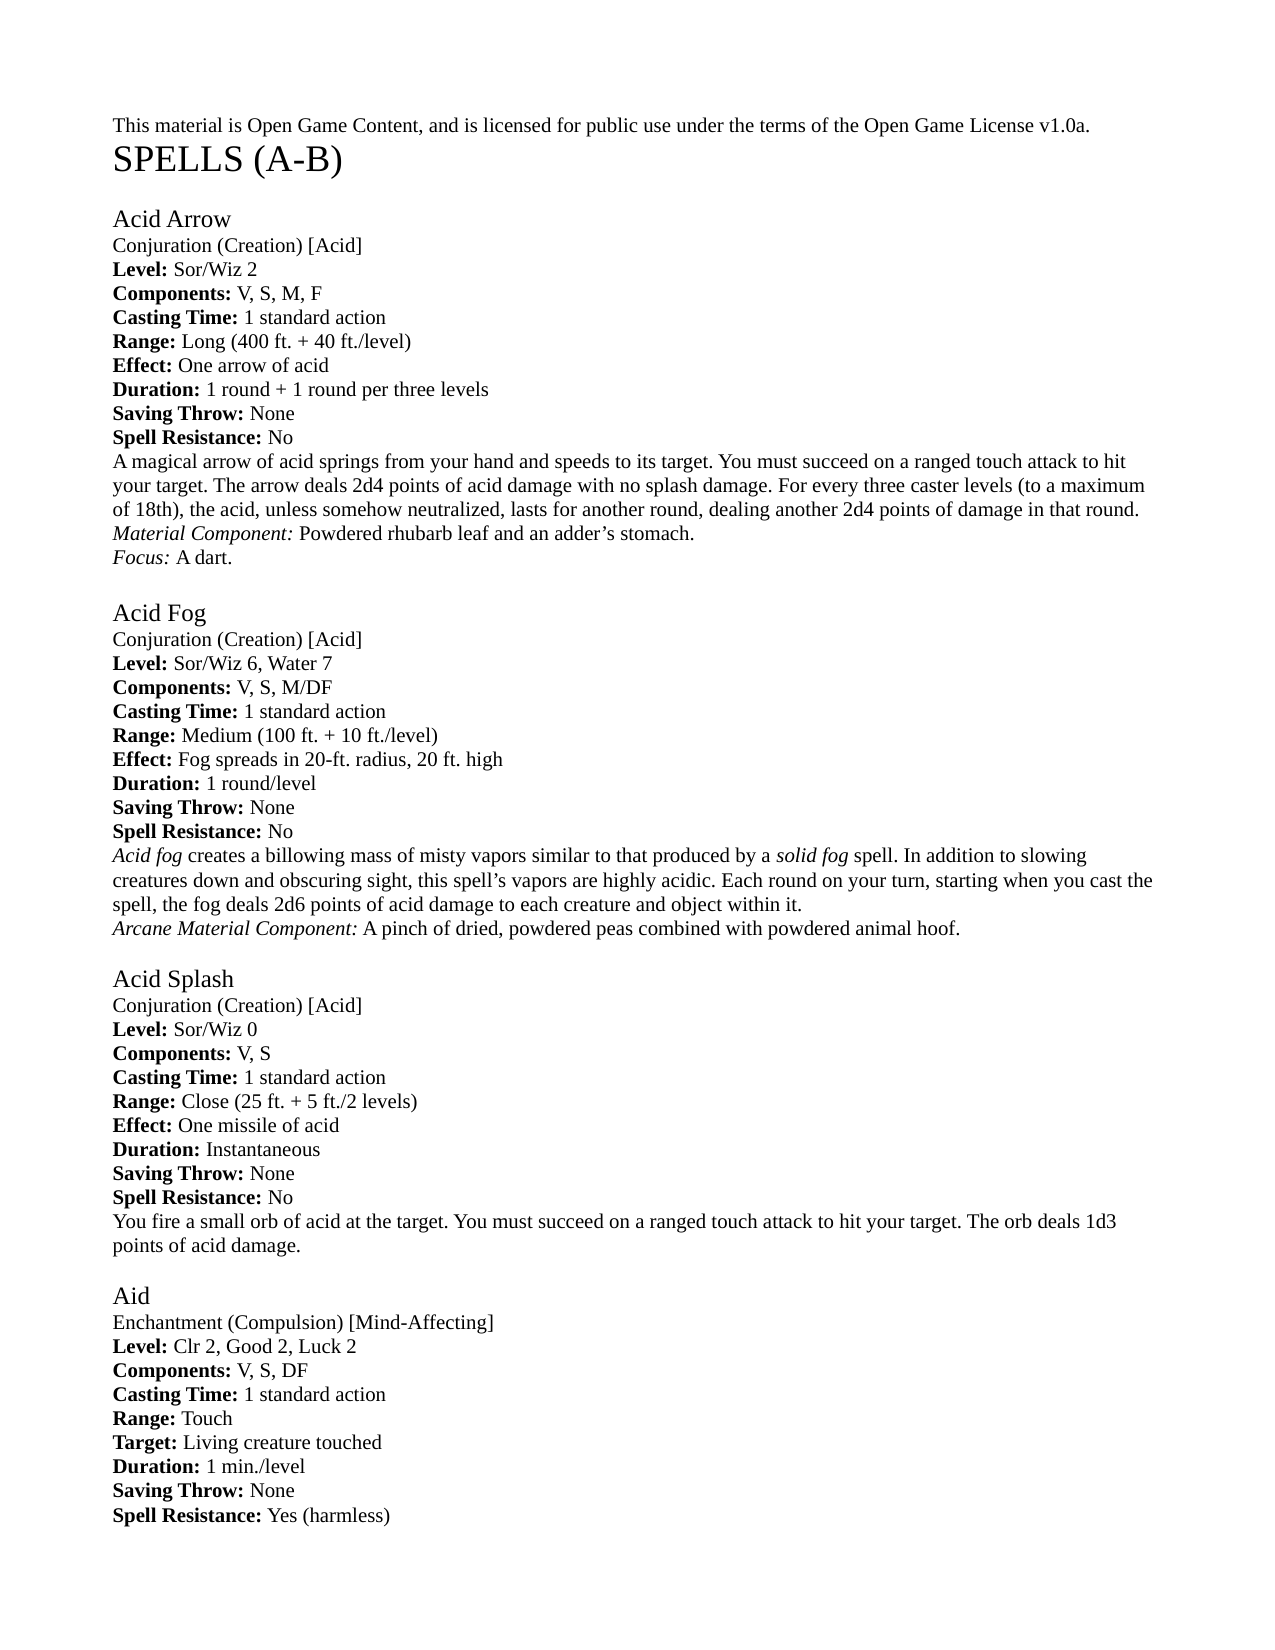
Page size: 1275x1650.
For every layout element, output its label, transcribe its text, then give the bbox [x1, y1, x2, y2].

text Focus: A dart. [112, 545, 1162, 569]
text Arcane Material Component: A pinch of dried, powdered peas combined with powdered animal hoof. [112, 916, 1162, 940]
text Duration: 1 min./level [112, 1454, 1162, 1478]
text Saving Throw: None [112, 1161, 1162, 1185]
text You fire a small orb of acid at the target. You must succeed on a ranged touch attack to hit your target. The orb deals 1d3 points of acid damage. [112, 1209, 1162, 1257]
text Spell Resistance: No [112, 1185, 1162, 1209]
text SPELLS (A-B) [112, 137, 1162, 180]
text Casting Time: 1 standard action [112, 1065, 1162, 1089]
text Range: Medium (100 ft. + 10 ft./level) [112, 723, 1162, 747]
text Conjuration (Creation) [Acid] [112, 232, 1162, 257]
text Components: V, S, DF [112, 1358, 1162, 1382]
text Spell Resistance: Yes (harmless) [112, 1502, 1162, 1527]
text Target: Living creature touched [112, 1430, 1162, 1454]
text Duration: Instantaneous [112, 1137, 1162, 1161]
text Acid Arrow [112, 204, 1162, 232]
text Conjuration (Creation) [Acid] [112, 992, 1162, 1017]
text Duration: 1 round/level [112, 771, 1162, 795]
text Effect: Fog spreads in 20-ft. radius, 20 ft. high [112, 747, 1162, 771]
text Level: Sor/Wiz 0 [112, 1017, 1162, 1041]
text Acid Fog [112, 598, 1162, 627]
text Components: V, S, M, F [112, 281, 1162, 305]
text Effect: One arrow of acid [112, 353, 1162, 377]
text Enchantment (Compulsion) [Mind-Affecting] [112, 1310, 1162, 1334]
text Spell Resistance: No [112, 425, 1162, 449]
text Saving Throw: None [112, 795, 1162, 819]
text Saving Throw: None [112, 1478, 1162, 1502]
text Spell Resistance: No [112, 819, 1162, 843]
text Components: V, S, M/DF [112, 675, 1162, 699]
text Effect: One missile of acid [112, 1113, 1162, 1137]
text Duration: 1 round + 1 round per three levels [112, 377, 1162, 401]
text Conjuration (Creation) [Acid] [112, 627, 1162, 651]
text Level: Sor/Wiz 6, Water 7 [112, 651, 1162, 675]
text Level: Clr 2, Good 2, Luck 2 [112, 1334, 1162, 1358]
text Range: Close (25 ft. + 5 ft./2 levels) [112, 1089, 1162, 1113]
text Acid fog creates a billowing mass of misty vapors similar to that produced by a solid fog spell. In addition to slowing creatures down and obscuring sight, this spell’s vapors are highly acidic. Each round on your turn, starting when you cast the spell, the fog deals 2d6 points of acid damage to each creature and object within it. [112, 843, 1162, 916]
text Material Component: Powdered rhubarb leaf and an adder’s stomach. [112, 521, 1162, 545]
text Acid Splash [112, 964, 1162, 992]
text Range: Long (400 ft. + 40 ft./level) [112, 329, 1162, 353]
text This material is Open Game Content, and is licensed for public use under the terms of the Open Game License v1.0a. [112, 112, 1162, 137]
text Range: Touch [112, 1406, 1162, 1430]
text Casting Time: 1 standard action [112, 305, 1162, 329]
text Aid [112, 1281, 1162, 1310]
text Level: Sor/Wiz 2 [112, 257, 1162, 281]
text Saving Throw: None [112, 401, 1162, 425]
text Components: V, S [112, 1041, 1162, 1065]
text Casting Time: 1 standard action [112, 699, 1162, 723]
text Casting Time: 1 standard action [112, 1382, 1162, 1406]
text A magical arrow of acid springs from your hand and speeds to its target. You must succeed on a ranged touch attack to hit your target. The arrow deals 2d4 points of acid damage with no splash damage. For every three caster levels (to a maximum of 18th), the acid, unless somehow neutralized, lasts for another round, dealing another 2d4 points of damage in that round. [112, 449, 1162, 521]
